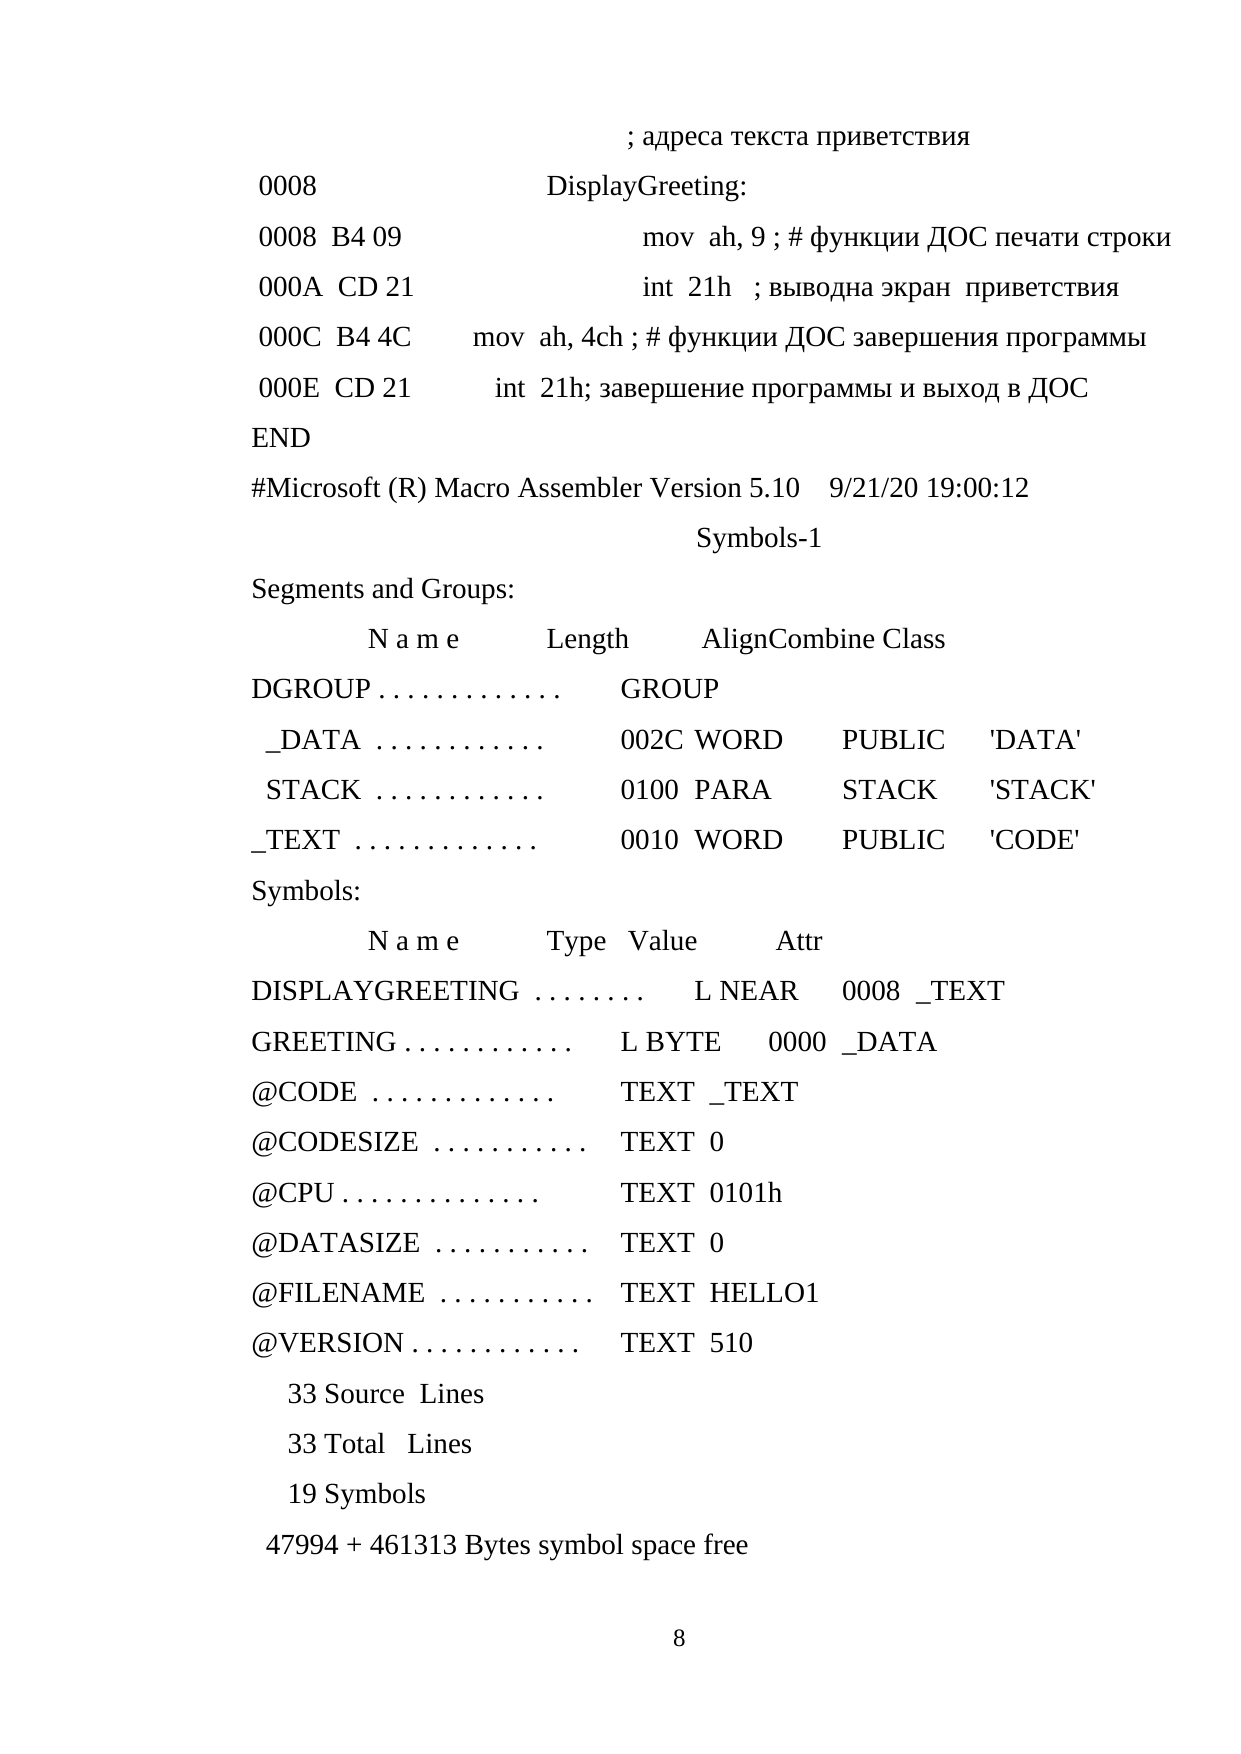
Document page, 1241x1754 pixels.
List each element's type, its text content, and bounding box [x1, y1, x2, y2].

text N a m e Length Align Combine Class [177, 621, 1181, 655]
text @DATASIZE . . . . . . . . . . . TEXT 0 [177, 1225, 1181, 1258]
text _DATA . . . . . . . . . . . . 002C WORD PUBLIC 'DATA' [177, 722, 1181, 755]
text @CODESIZE . . . . . . . . . . . TEXT 0 [177, 1124, 1181, 1158]
text @CODE . . . . . . . . . . . . . TEXT _TEXT [177, 1074, 1181, 1108]
text N a m e Type Value Attr [177, 923, 1181, 957]
text 0008 B4 09 mov ah, 9 ; # функции ДОС печати строки [177, 219, 1181, 252]
text 0008 DisplayGreeting: [177, 168, 1181, 202]
text 000C B4 4C mov ah, 4ch ; # функции ДОС завершения программы [177, 319, 1181, 353]
text 47994 + 461313 Bytes symbol space free [177, 1527, 1181, 1560]
text DGROUP . . . . . . . . . . . . . GROUP [177, 672, 1181, 705]
text _TEXT . . . . . . . . . . . . . 0010 WORD PUBLIC 'CODE' [177, 822, 1181, 856]
text DISPLAYGREETING . . . . . . . . L NEAR 0008 _TEXT [177, 973, 1181, 1007]
text @FILENAME . . . . . . . . . . . TEXT HELLO1 [177, 1275, 1181, 1309]
text 33 Source Lines [177, 1376, 1181, 1409]
text @CPU . . . . . . . . . . . . . . TEXT 0101h [177, 1175, 1181, 1208]
text Symbols: [177, 873, 1181, 906]
text STACK . . . . . . . . . . . . 0100 PARA STACK 'STACK' [177, 772, 1181, 806]
text ; адреса текста приветствия [177, 118, 1181, 152]
text 33 Total Lines [177, 1426, 1181, 1460]
text Segments and Groups: [177, 571, 1181, 604]
text 000E CD 21 int 21h; завершение программы и выход в ДОС [177, 370, 1181, 403]
text Symbols-1 [177, 521, 1181, 554]
text 000A CD 21 int 21h ; выводна экран приветствия [177, 269, 1181, 303]
text GREETING . . . . . . . . . . . . L BYTE 0000 _DATA [177, 1024, 1181, 1057]
text #Microsoft (R) Macro Assembler Version 5.10 9/21/20 19:00:12 [177, 470, 1181, 504]
text @VERSION . . . . . . . . . . . . TEXT 510 [177, 1326, 1181, 1359]
text 19 Symbols [177, 1477, 1181, 1510]
text END [177, 420, 1181, 453]
